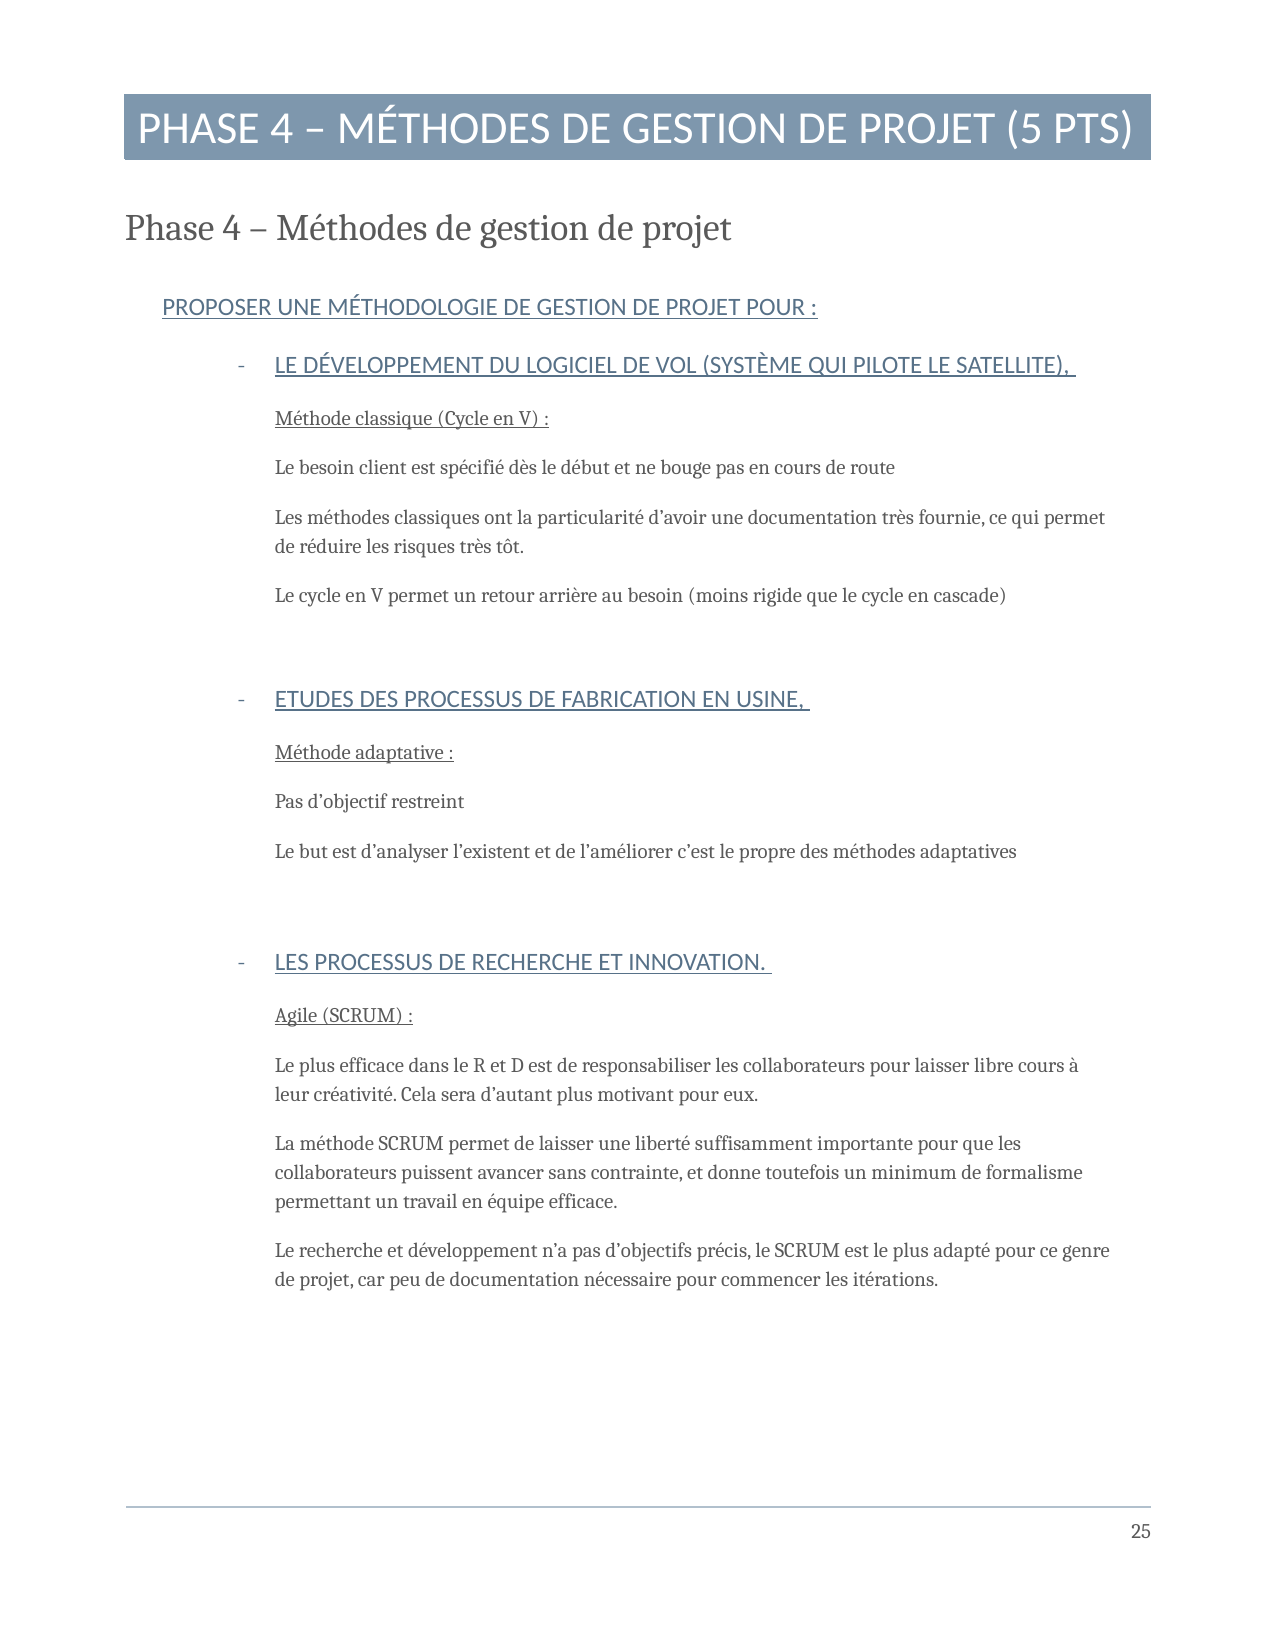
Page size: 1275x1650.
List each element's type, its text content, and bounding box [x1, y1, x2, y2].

list Les méthodes classiques ont la particularité d’avoir une documentation très fournie, ce qui permet de réduire les risques très tôt. [274, 506, 1113, 558]
list Le recherche et développement n’a pas d’objectifs précis, le SCRUM est le plus adapté pour ce genre de projet, car peu de documentation nécessaire pour commencer les itérations. [274, 1239, 1113, 1292]
list La méthode SCRUM permet de laisser une liberté suffisamment importante pour que les collaborateurs puissent avancer sans contrainte, et donne toutefois un minimum de formalisme permettant un travail en équipe efficace. [274, 1132, 1113, 1213]
list Le but est d’analyser l’existent et de l’améliorer c’est le propre des méthodes adaptatives [274, 839, 1113, 863]
list Méthode classique (Cycle en V) : [274, 406, 1113, 430]
subtitle Phase 4 – Méthodes de gestion de projet [124, 207, 1151, 250]
list Le cycle en V permet un retour arrière au besoin (moins rigide que le cycle en cascade) [274, 584, 1113, 608]
list Le développement du logiciel de vol (système qui pilote le satellite), [237, 349, 1113, 379]
list Pas d’objectif restreint [274, 790, 1113, 814]
list Les processus de recherche et innovation. [237, 947, 1113, 977]
list Etudes des processus de fabrication en usine, [237, 683, 1113, 713]
list Méthode adaptative : [274, 740, 1113, 764]
text Proposer une méthodologie de gestion de projet POUR : [162, 292, 1113, 322]
list Agile (SCRUM) : [274, 1004, 1113, 1028]
list Le besoin client est spécifié dès le début et ne bouge pas en cours de route [274, 456, 1113, 480]
list Le plus efficace dans le R et D est de responsabiliser les collaborateurs pour laisser libre cours à leur créativité. Cela sera d’autant plus motivant pour eux. [274, 1053, 1113, 1106]
